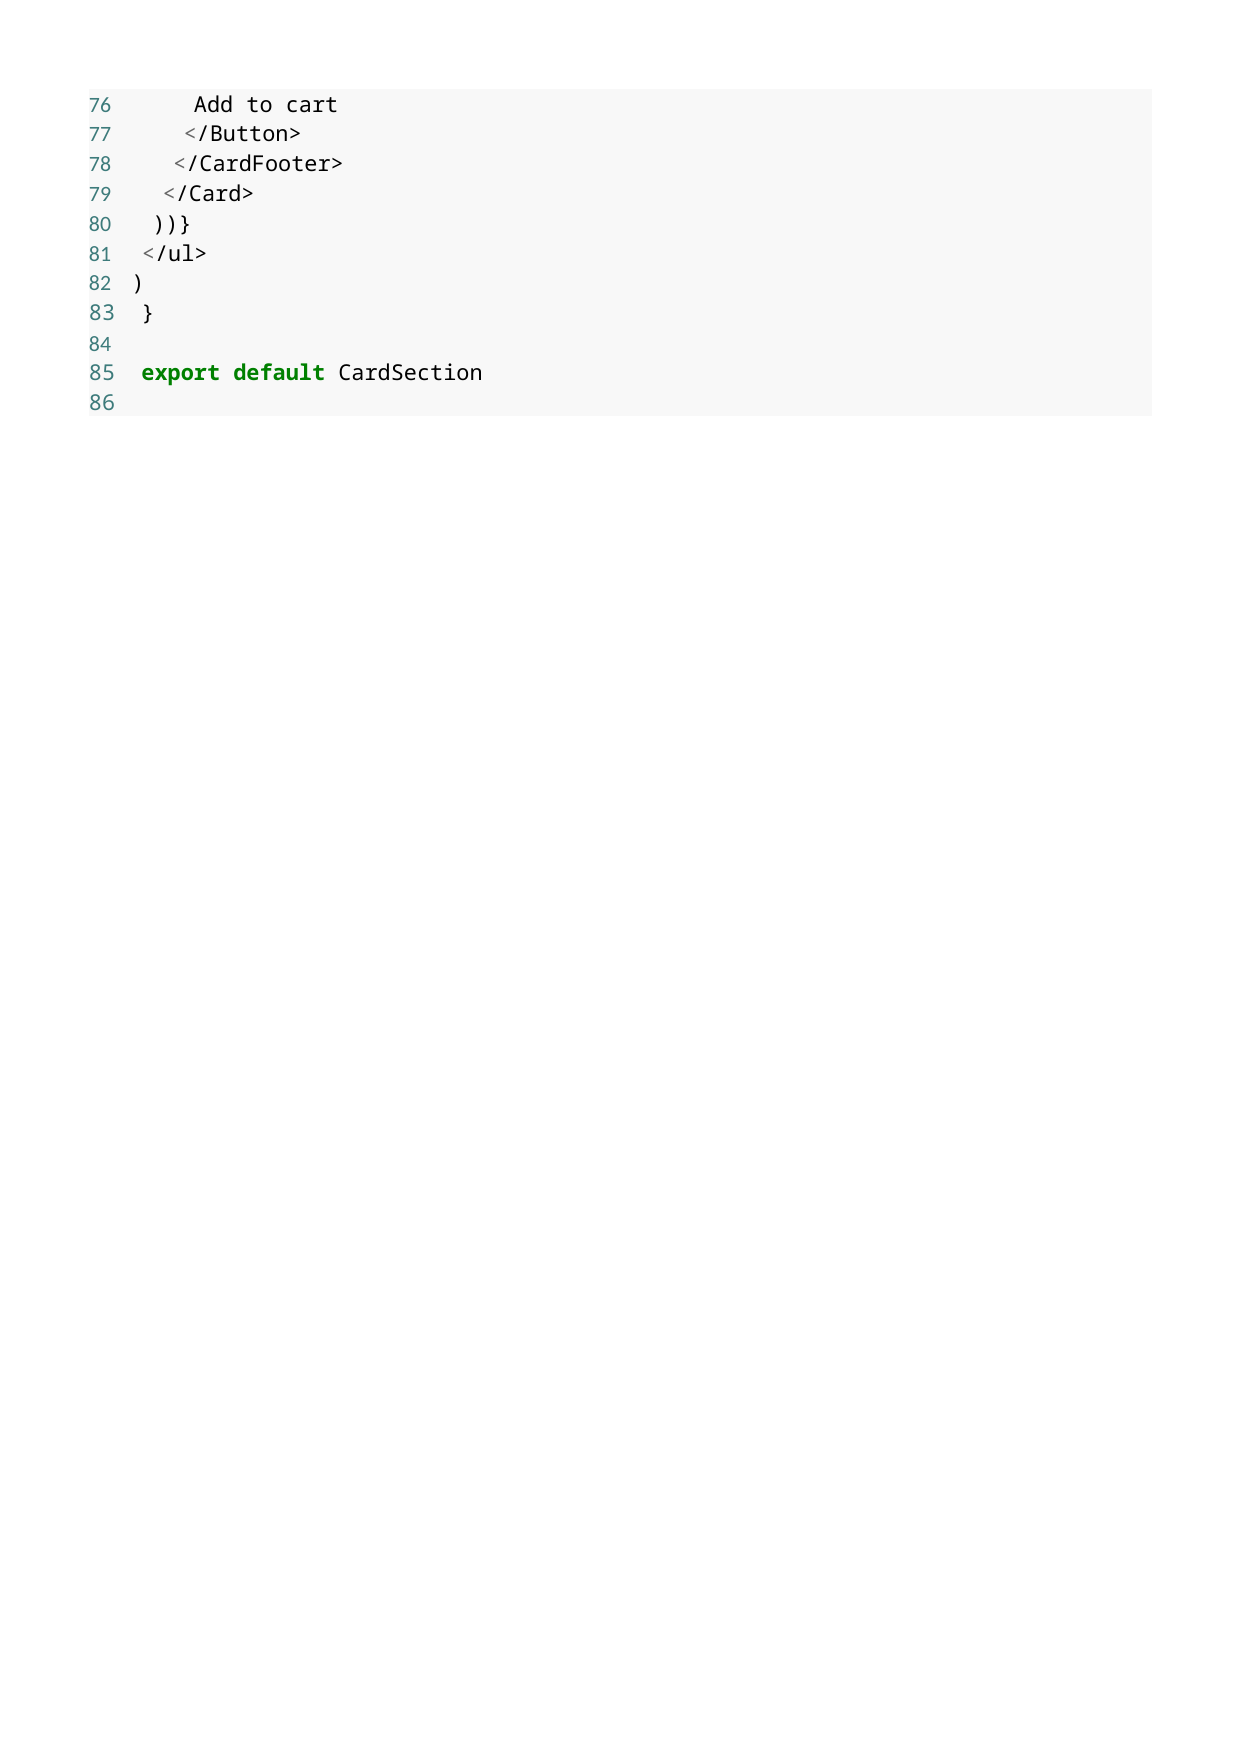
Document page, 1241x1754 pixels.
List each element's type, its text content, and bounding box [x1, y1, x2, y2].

text 76 Add to cart [89, 89, 1152, 118]
text 80 ))} [89, 208, 1152, 238]
text 77 </Button> [89, 118, 1152, 148]
text 85 export default CardSection [89, 357, 1152, 386]
text 79 </Card> [89, 178, 1152, 208]
text 83 } [89, 297, 1152, 327]
text 82 ) [89, 267, 1152, 297]
text 78 </CardFooter> [89, 148, 1152, 178]
text 81 </ul> [89, 238, 1152, 267]
text 86 [89, 386, 1152, 416]
text 84 [89, 327, 1152, 357]
